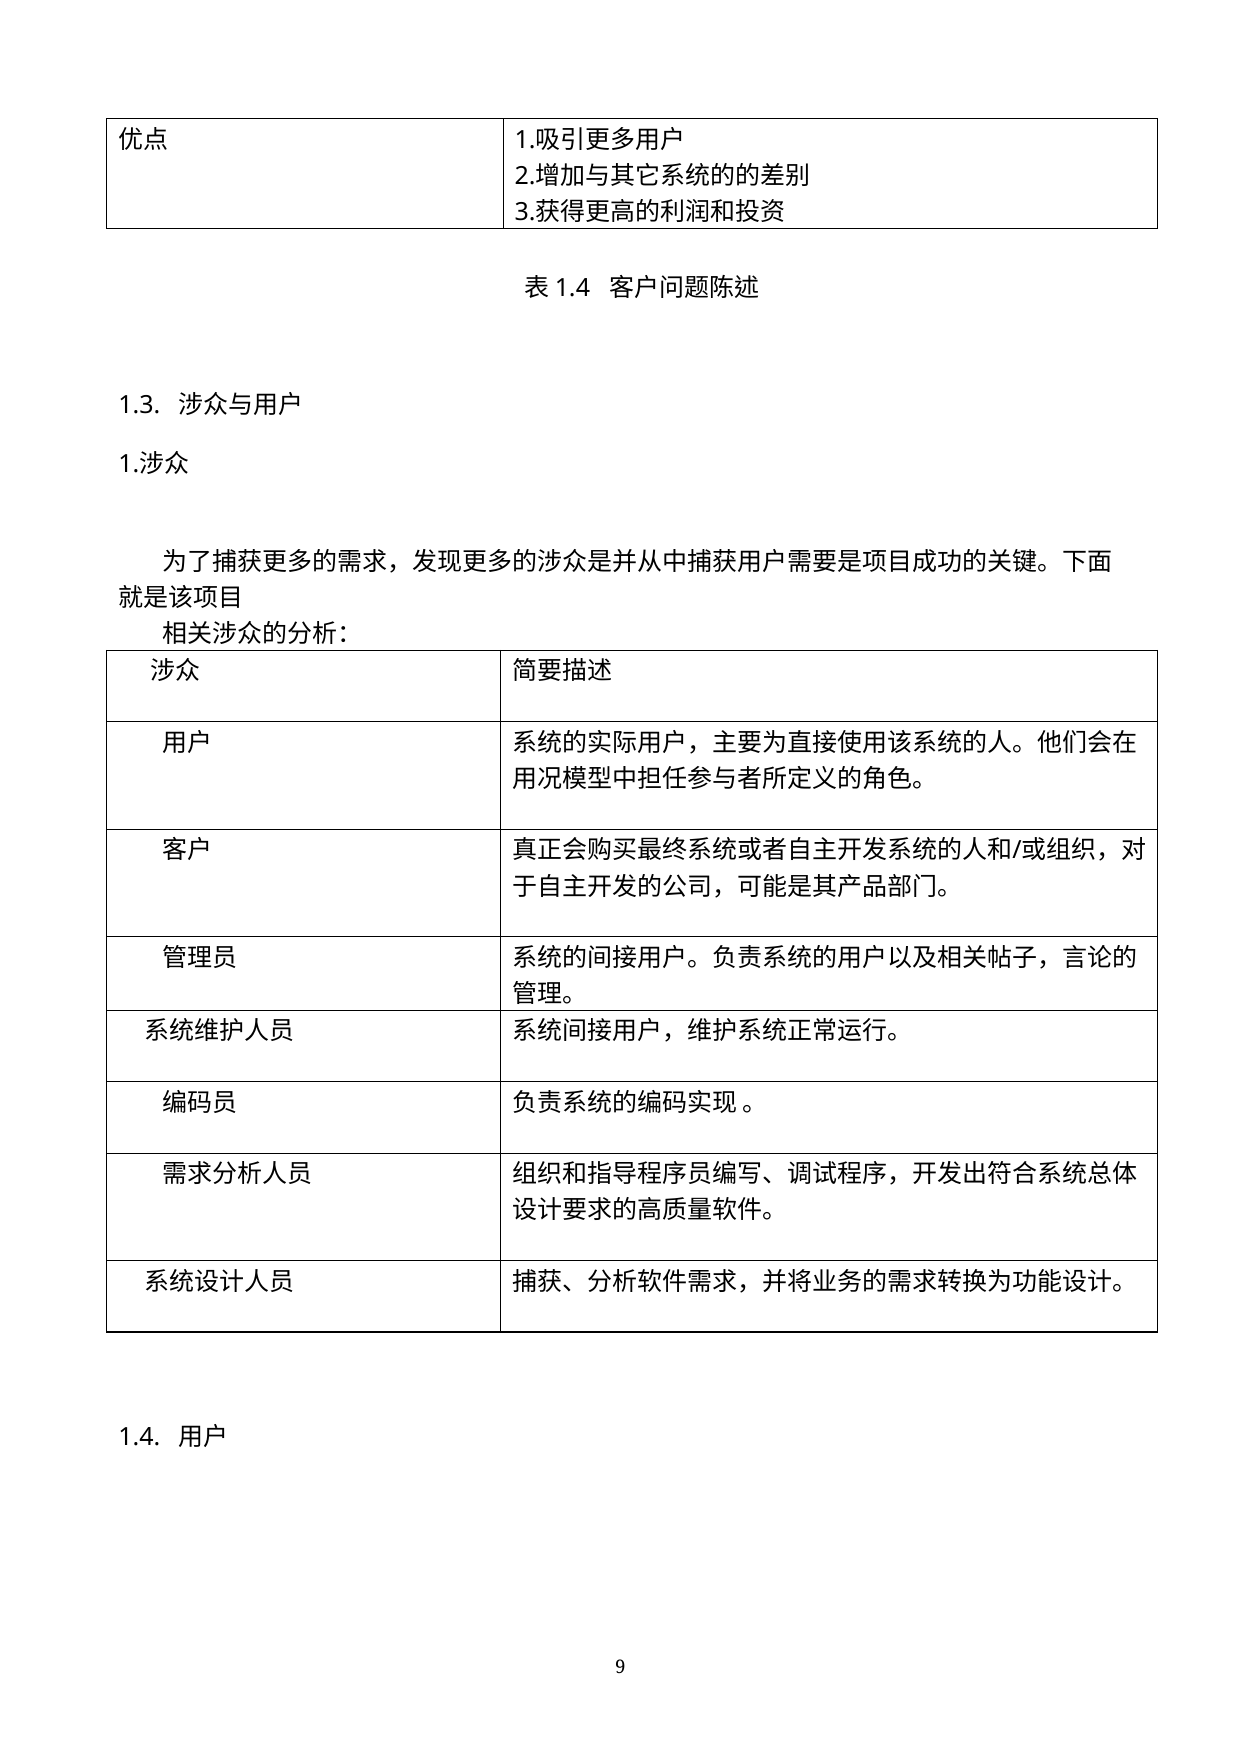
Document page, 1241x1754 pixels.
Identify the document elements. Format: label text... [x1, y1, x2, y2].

table_header 简要描述 [501, 651, 1157, 721]
table_cell 系统的间接用户。负责系统的用户以及相关帖子，言论的管理。 [501, 937, 1157, 1010]
table_cell 编码员 [107, 1082, 500, 1152]
table_cell 负责系统的编码实现 。 [501, 1082, 1157, 1152]
text 为了捕获更多的需求，发现更多的涉众是并从中捕获用户需要是项目成功的关键。下面就是该项目 [118, 541, 1122, 613]
table_cell 系统维护人员 [107, 1011, 500, 1081]
table_cell 组织和指导程序员编写、调试程序，开发出符合系统总体设计要求的高质量软件。 [501, 1154, 1157, 1260]
table_cell 需求分析人员 [107, 1154, 500, 1260]
table_cell 真正会购买最终系统或者自主开发系统的人和/或组织，对于自主开发的公司，可能是其产品部门。 [501, 830, 1157, 936]
subtitle 用户 [118, 1417, 1122, 1453]
table_header 涉众 [107, 651, 500, 721]
text 相关涉众的分析： [118, 613, 1122, 650]
text 表1.4 客户问题陈述 [118, 269, 1122, 303]
table_cell 用户 [107, 722, 500, 829]
subtitle 涉众与用户 [118, 384, 1122, 420]
subtitle 1.涉众 [118, 444, 1122, 480]
table_cell 1.吸引更多用户 2.增加与其它系统的的差别 3.获得更高的利润和投资 [504, 119, 1157, 228]
table_cell 捕获、分析软件需求，并将业务的需求转换为功能设计。 [501, 1261, 1157, 1331]
table_cell 优点 [107, 119, 503, 228]
table_cell 系统的实际用户，主要为直接使用该系统的人。他们会在用况模型中担任参与者所定义的角色。 [501, 722, 1157, 829]
table_cell 管理员 [107, 937, 500, 1010]
table_cell 客户 [107, 830, 500, 936]
table_cell 系统设计人员 [107, 1261, 500, 1331]
table_cell 系统间接用户，维护系统正常运行。 [501, 1011, 1157, 1081]
